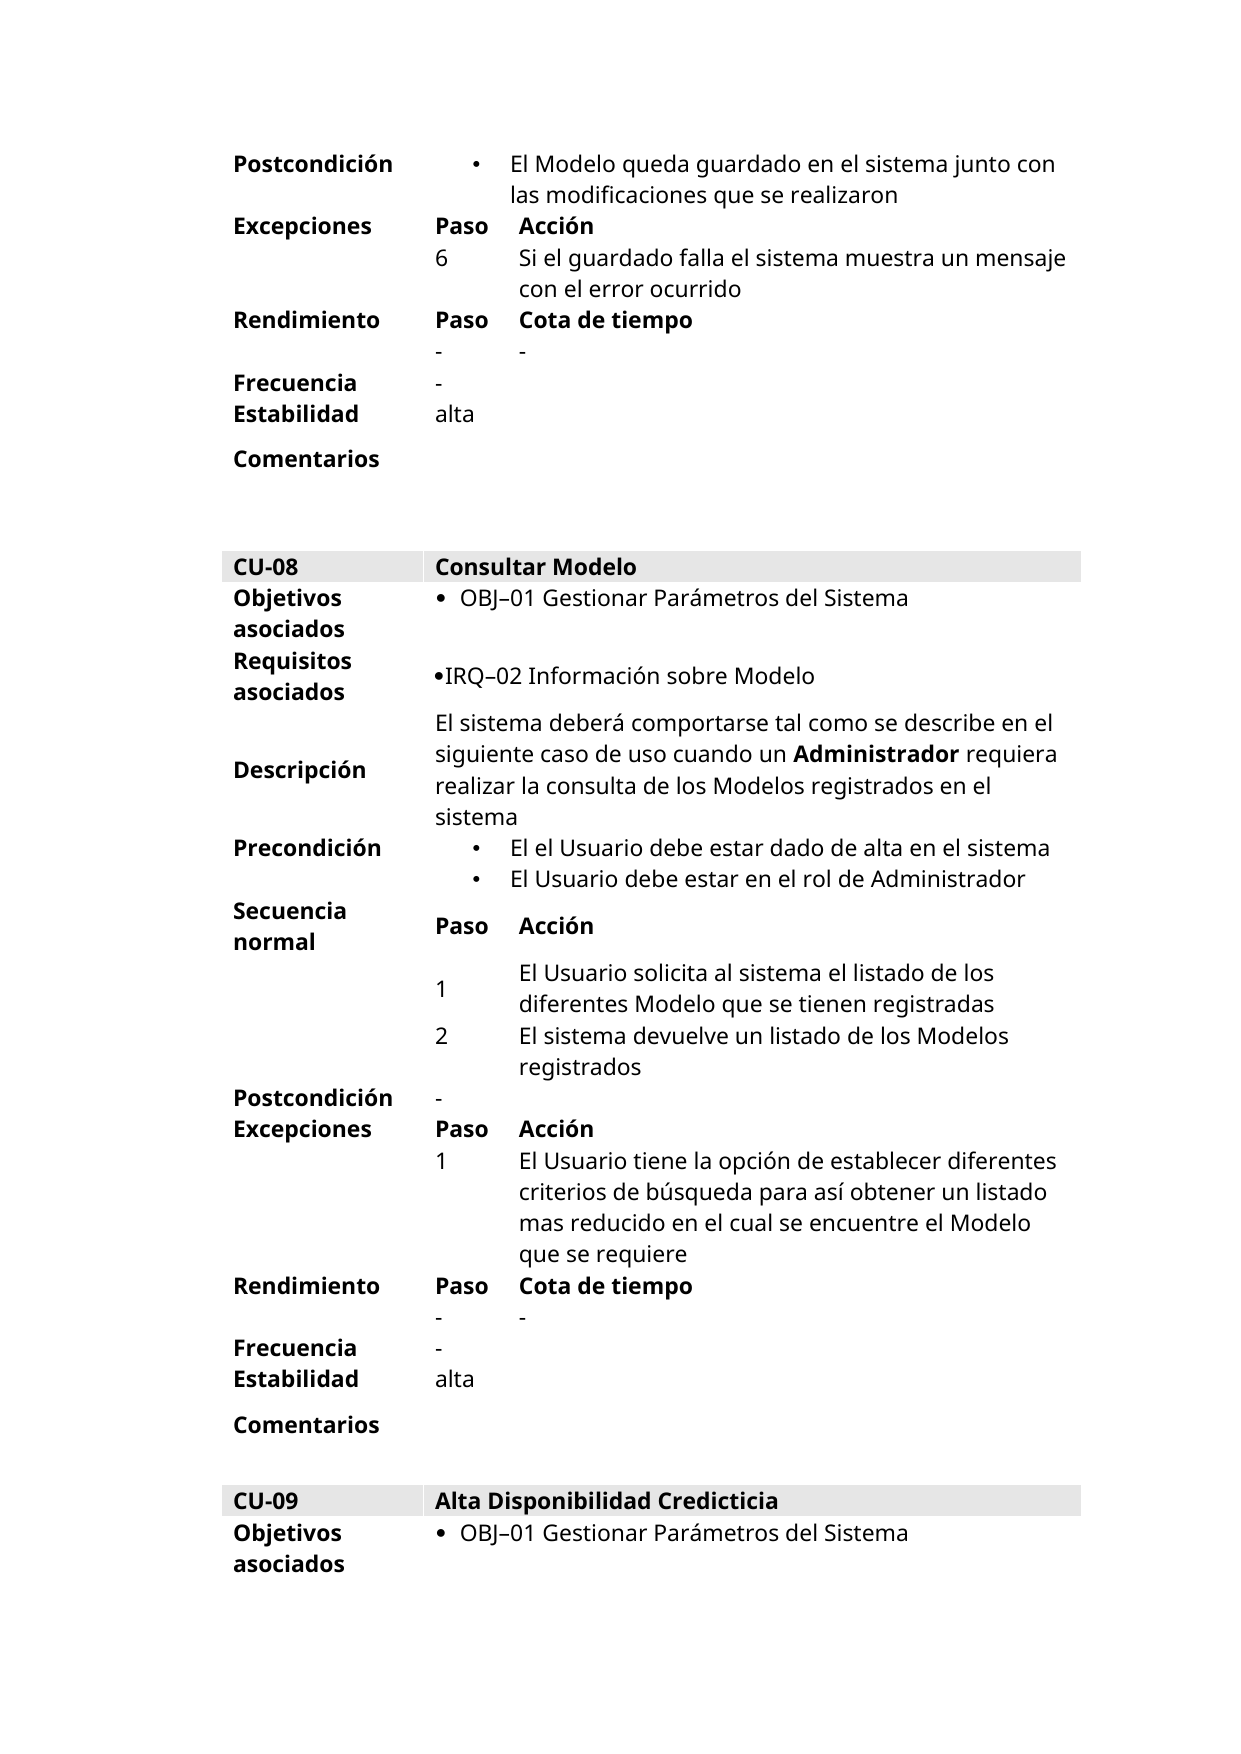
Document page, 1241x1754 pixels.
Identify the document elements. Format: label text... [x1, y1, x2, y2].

table_cell OBJ–01 Gestionar Parámetros del Sistema [424, 1516, 1081, 1579]
table_cell alta [424, 398, 1084, 429]
table_cell - [508, 335, 1084, 366]
table_cell Postcondición [222, 1082, 423, 1113]
table_cell Cota de tiempo [508, 1270, 1081, 1301]
table_cell 1 [424, 957, 507, 1019]
table_cell - [424, 366, 1084, 398]
table_cell - [508, 1301, 1081, 1332]
table_cell Paso [424, 895, 507, 957]
table_cell Secuencia normal [222, 895, 423, 957]
table_cell - [424, 335, 507, 366]
table_cell [222, 335, 423, 366]
table_cell El el Usuario debe estar dado de alta en el sistema El Usuario debe estar en el rol de Administrador [424, 832, 1081, 894]
table_cell Objetivos asociados [222, 582, 423, 644]
table_cell IRQ–02 Información sobre Modelo [424, 645, 1081, 707]
table_cell Paso [424, 210, 507, 241]
table_cell 6 [424, 241, 507, 304]
table_cell 1 [424, 1145, 507, 1269]
table_cell [222, 241, 423, 304]
table_cell alta [424, 1363, 1081, 1394]
table_cell Rendimiento [222, 1270, 423, 1301]
table_header CU-08 [222, 551, 423, 582]
table_cell Comentarios [222, 429, 423, 488]
table_cell Excepciones [222, 210, 423, 241]
table_cell Cota de tiempo [508, 304, 1084, 335]
table_cell Comentarios [222, 1395, 423, 1454]
table_cell [222, 1301, 423, 1332]
table_cell - [424, 1082, 1081, 1113]
table_cell Postcondición [222, 148, 423, 210]
table_cell - [424, 1332, 1081, 1363]
table_cell Paso [424, 304, 507, 335]
table_cell Si el guardado falla el sistema muestra un mensaje con el error ocurrido [508, 241, 1084, 304]
table_cell Requisitos asociados [222, 645, 423, 707]
table_cell 2 [424, 1020, 507, 1082]
table_cell El Modelo queda guardado en el sistema junto con las modificaciones que se realizaron [424, 148, 1084, 210]
table_cell Frecuencia [222, 1332, 423, 1363]
table_cell Objetivos asociados [222, 1516, 423, 1579]
table_cell [222, 957, 423, 1082]
table_cell - [424, 1301, 507, 1332]
table_cell Excepciones [222, 1113, 423, 1144]
table_header CU-09 [222, 1485, 423, 1516]
table_cell Estabilidad [222, 398, 423, 429]
table_cell [424, 429, 1084, 488]
table_cell Acción [508, 1113, 1081, 1144]
table_cell Frecuencia [222, 366, 423, 398]
table_cell Acción [508, 895, 1081, 957]
table_cell El Usuario tiene la opción de establecer diferentes criterios de búsqueda para así obtener un listado mas reducido en el cual se encuentre el Modelo que se requiere [508, 1145, 1081, 1269]
table_cell Rendimiento [222, 304, 423, 335]
table_header Alta Disponibilidad Credicticia [424, 1485, 1081, 1516]
table_cell El Usuario solicita al sistema el listado de los diferentes Modelo que se tienen registradas [508, 957, 1081, 1019]
table_cell Acción [508, 210, 1084, 241]
table_cell [424, 1395, 1081, 1454]
table_header Consultar Modelo [424, 551, 1081, 582]
table_cell Paso [424, 1270, 507, 1301]
table_cell OBJ–01 Gestionar Parámetros del Sistema [424, 582, 1081, 644]
table_cell Paso [424, 1113, 507, 1144]
table_cell Descripción [222, 707, 423, 832]
table_cell Estabilidad [222, 1363, 423, 1394]
table_cell Precondición [222, 832, 423, 894]
table_cell El sistema devuelve un listado de los Modelos registrados [508, 1020, 1081, 1082]
table_cell El sistema deberá comportarse tal como se describe en el siguiente caso de uso cuando un Administrador requiera realizar la consulta de los Modelos registrados en el sistema [424, 707, 1081, 832]
table_cell [222, 1145, 423, 1269]
